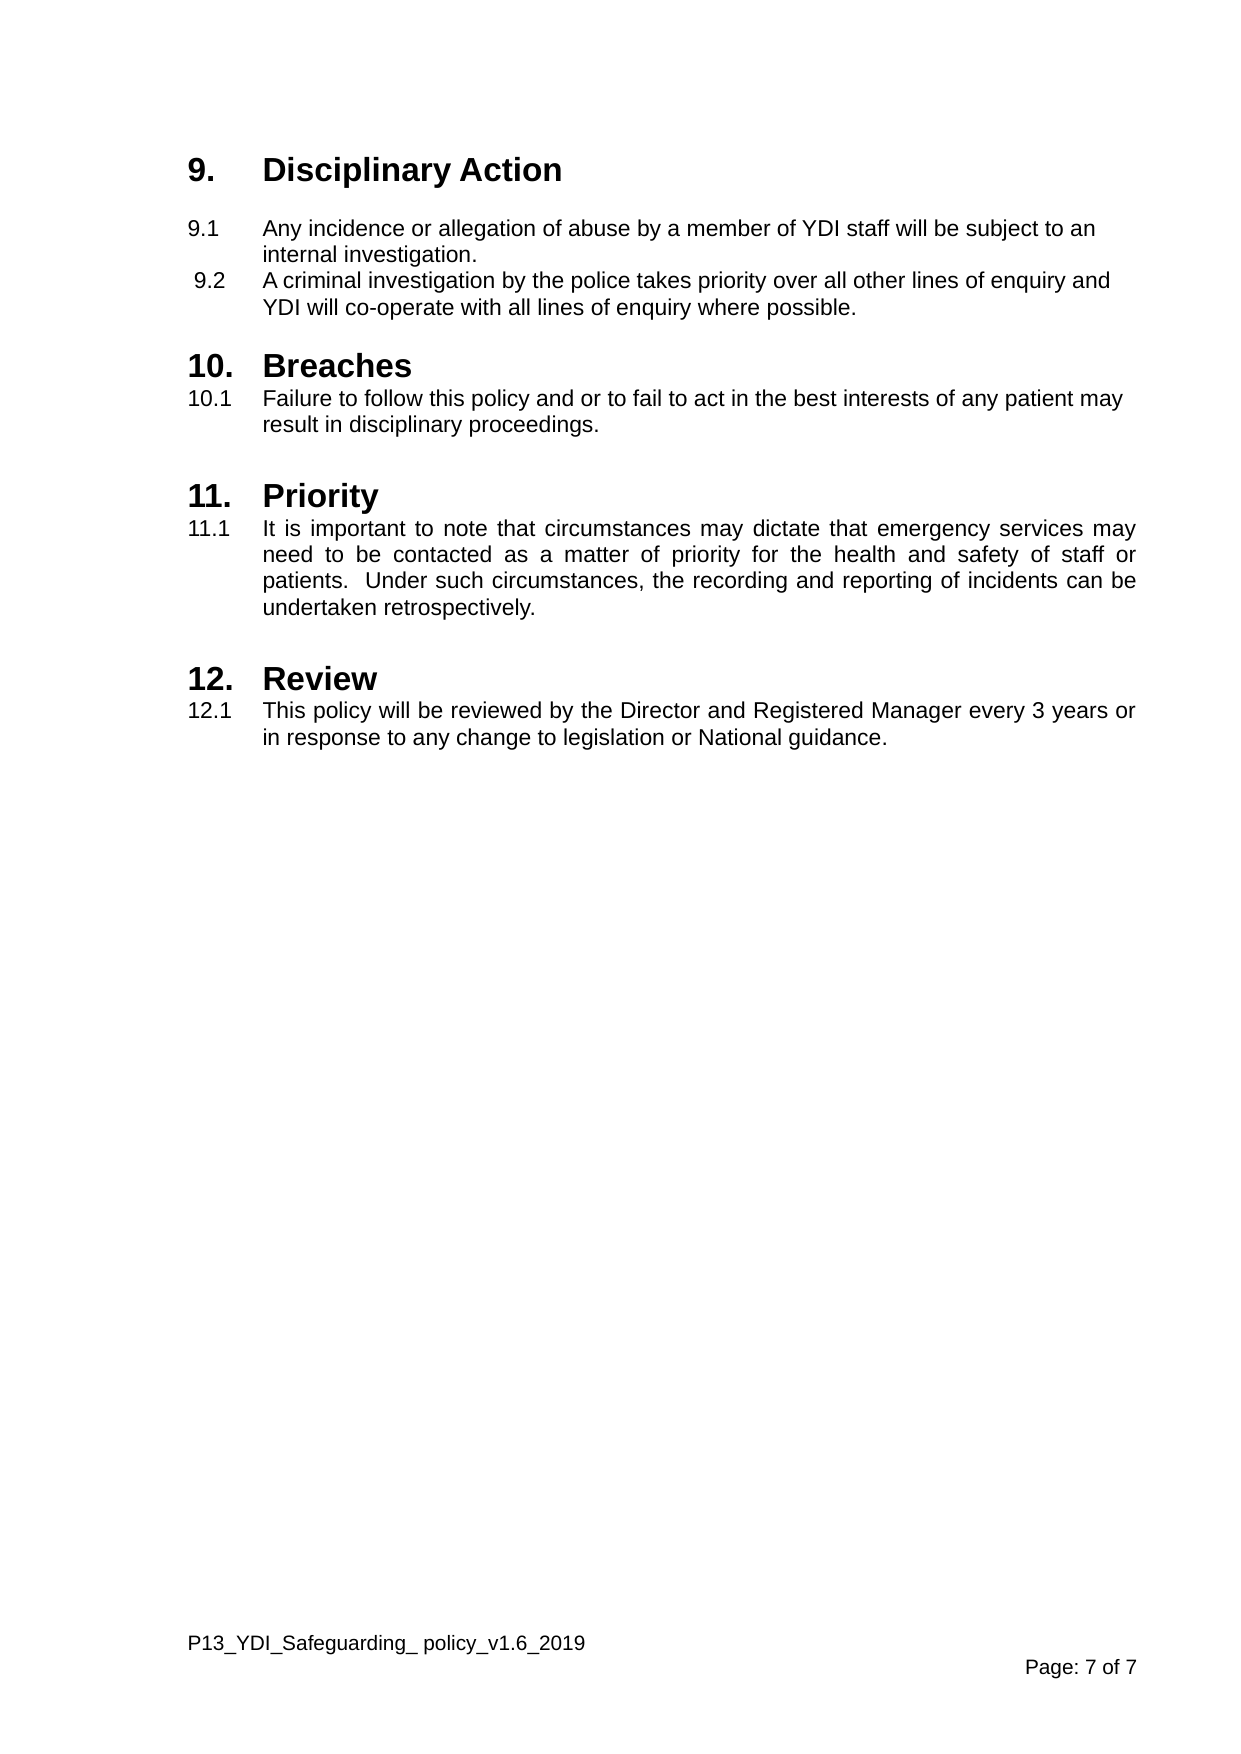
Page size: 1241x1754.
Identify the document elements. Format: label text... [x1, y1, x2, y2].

subtitle 11. Priority [187, 476, 1137, 514]
text 12.1 This policy will be reviewed by the Director and Registered Manager every 3 years or in response to any change to legislation or National guidance. [187, 697, 1137, 750]
text 10.1 Failure to follow this policy and or to fail to act in the best interests of any patient may result in disciplinary proceedings. [187, 385, 1137, 438]
text 11.1 It is important to note that circumstances may dictate that emergency services may need to be contacted as a matter of priority for the health and safety of staff or patients. Under such circumstances, the recording and reporting of incidents can be undertaken retrospectively. [187, 514, 1137, 620]
subtitle 9. Disciplinary Action [187, 150, 1137, 188]
subtitle 10. Breaches [187, 347, 1137, 385]
text 9.1 Any incidence or allegation of abuse by a member of YDI staff will be subject to an internal investigation. [187, 215, 1137, 267]
text 9.2 A criminal investigation by the police takes priority over all other lines of enquiry and YDI will co-operate with all lines of enquiry where possible. [187, 267, 1137, 320]
subtitle 12. Review [187, 659, 1137, 697]
